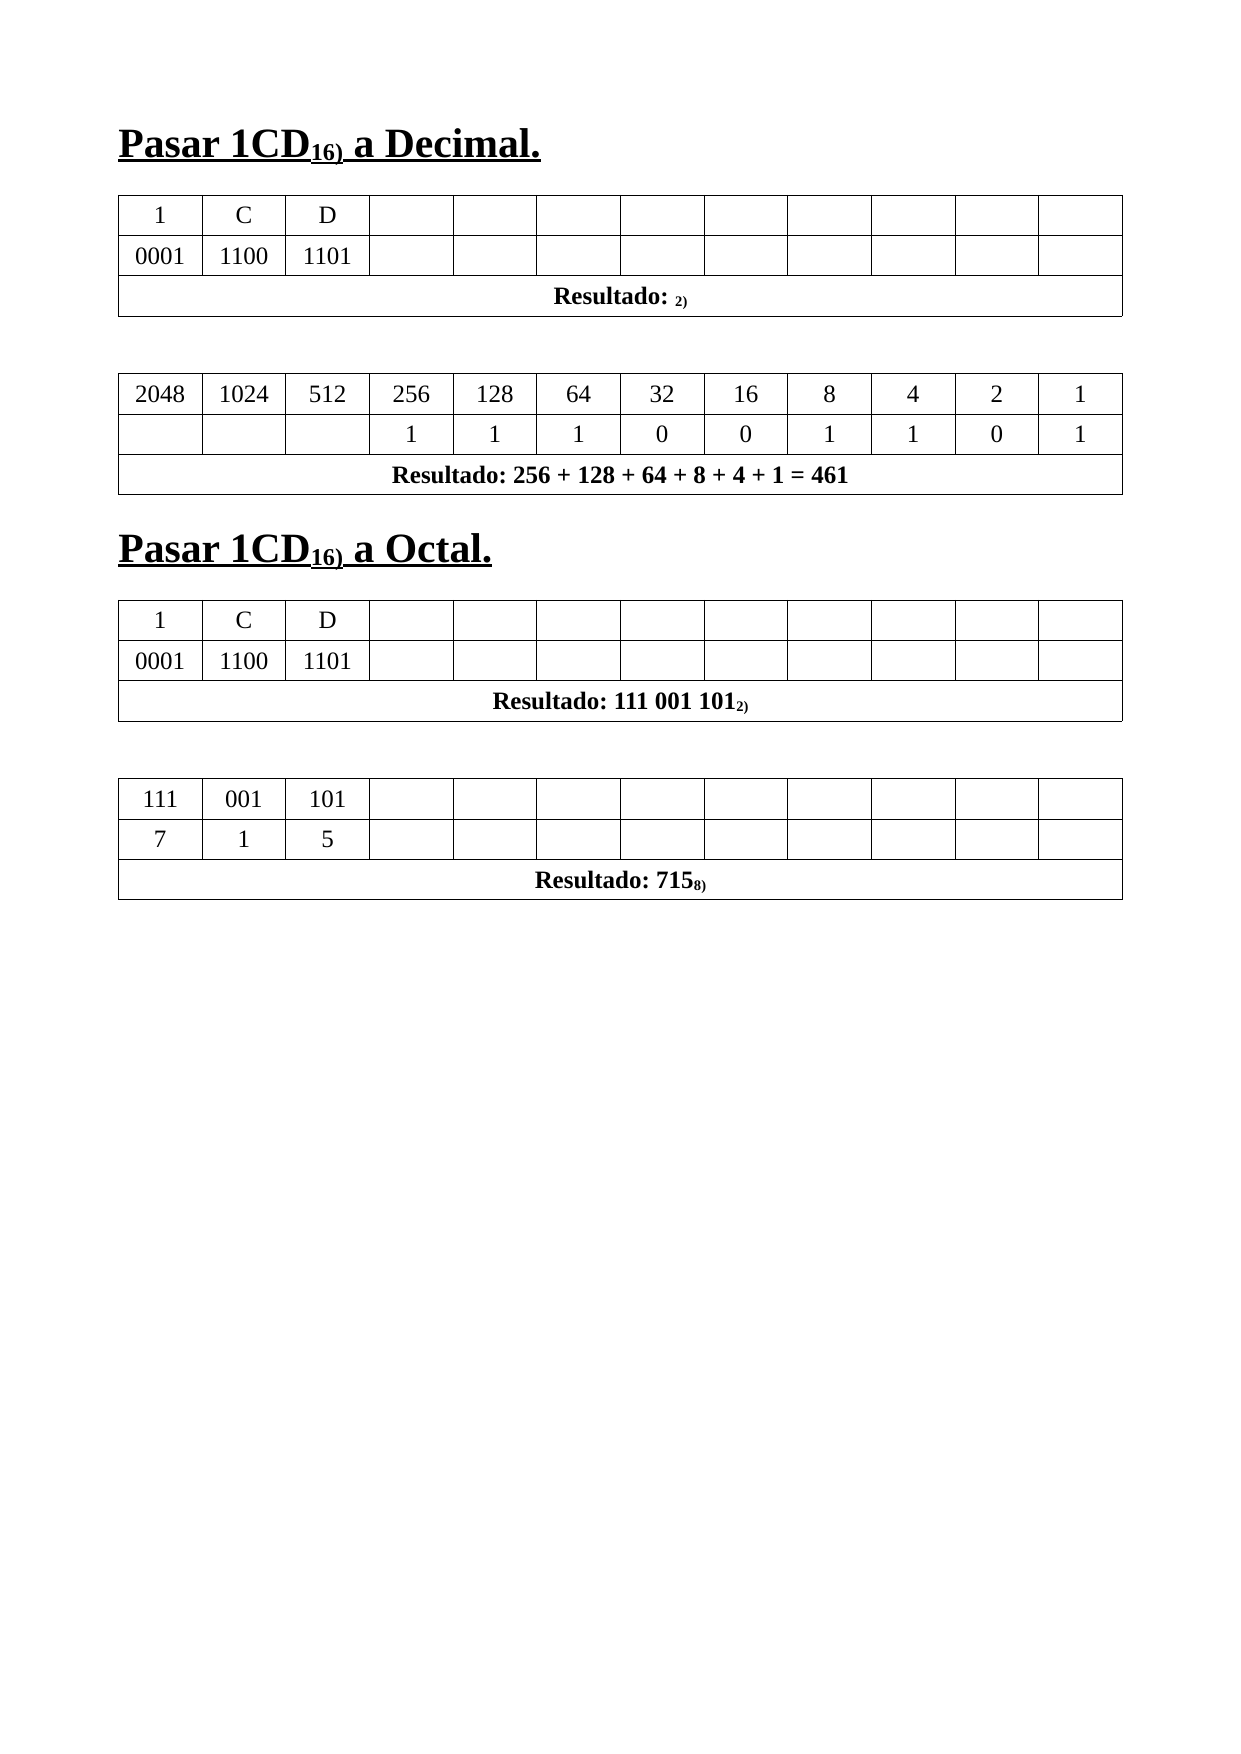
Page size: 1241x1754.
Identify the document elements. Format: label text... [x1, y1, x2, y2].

table_cell [872, 820, 955, 859]
table_cell [1039, 820, 1122, 859]
table_cell 1100 [203, 236, 285, 275]
table_header 1 [119, 196, 202, 235]
table_cell [705, 641, 787, 680]
table_cell [537, 641, 620, 680]
table_cell [621, 820, 704, 859]
table_header [788, 601, 871, 640]
table_header 32 [621, 374, 704, 414]
table_header [705, 601, 787, 640]
table_header [705, 196, 787, 235]
table_cell [872, 641, 955, 680]
table_header [454, 601, 536, 640]
table_header 1 [1039, 374, 1122, 414]
table_header [705, 779, 787, 819]
table_header [788, 196, 871, 235]
table_cell [537, 820, 620, 859]
text Pasar 1CD16) a Octal. [118, 523, 1122, 571]
table_header [537, 779, 620, 819]
table_cell [621, 236, 704, 275]
table_cell [370, 236, 453, 275]
table_header [1039, 601, 1122, 640]
table_cell 5 [286, 820, 369, 859]
table_header [370, 779, 453, 819]
table_cell [454, 641, 536, 680]
table_header 111 [119, 779, 202, 819]
table_cell 0 [956, 415, 1038, 454]
table_header [621, 601, 704, 640]
table_header [956, 601, 1038, 640]
table_cell 0 [621, 415, 704, 454]
table_header [454, 196, 536, 235]
table_header [537, 601, 620, 640]
table_cell 1 [454, 415, 536, 454]
table_header [621, 196, 704, 235]
table_cell Resultado: 111 001 1012) [119, 681, 1122, 721]
table_cell [621, 641, 704, 680]
table_header [956, 196, 1038, 235]
table_header 64 [537, 374, 620, 414]
table_cell [788, 820, 871, 859]
table_header 512 [286, 374, 369, 414]
table_cell 0001 [119, 641, 202, 680]
table_cell 1101 [286, 641, 369, 680]
table_cell [1039, 641, 1122, 680]
table_header [1039, 196, 1122, 235]
table_cell 1101 [286, 236, 369, 275]
table_header [370, 196, 453, 235]
table_header C [203, 196, 285, 235]
table_header [1039, 779, 1122, 819]
table_cell 0001 [119, 236, 202, 275]
table_cell 1 [537, 415, 620, 454]
table_header D [286, 196, 369, 235]
table_cell [956, 641, 1038, 680]
table_header 1024 [203, 374, 285, 414]
table_cell [1039, 236, 1122, 275]
table_cell [872, 236, 955, 275]
table_cell [454, 820, 536, 859]
table_header [454, 779, 536, 819]
table_cell 1 [872, 415, 955, 454]
table_header [956, 779, 1038, 819]
table_header 2048 [119, 374, 202, 414]
table_header [621, 779, 704, 819]
table_header 101 [286, 779, 369, 819]
table_header 001 [203, 779, 285, 819]
table_cell [370, 820, 453, 859]
table_header D [286, 601, 369, 640]
table_cell Resultado: 7158) [119, 860, 1122, 899]
table_header 16 [705, 374, 787, 414]
table_cell [705, 236, 787, 275]
text Pasar 1CD16) a Decimal. [118, 118, 1122, 166]
table_header 4 [872, 374, 955, 414]
table_cell [956, 820, 1038, 859]
table_header [872, 779, 955, 819]
table_cell 0 [705, 415, 787, 454]
table_cell [286, 415, 369, 454]
table_header [788, 779, 871, 819]
table_cell [788, 236, 871, 275]
table_cell 1 [370, 415, 453, 454]
table_cell [705, 820, 787, 859]
table_cell [788, 641, 871, 680]
table_header 2 [956, 374, 1038, 414]
table_header [537, 196, 620, 235]
table_header [370, 601, 453, 640]
table_cell [537, 236, 620, 275]
table_cell 1 [1039, 415, 1122, 454]
table_cell 1 [203, 820, 285, 859]
table_header [872, 601, 955, 640]
table_header 8 [788, 374, 871, 414]
table_cell [119, 415, 202, 454]
table_header 1 [119, 601, 202, 640]
table_cell [956, 236, 1038, 275]
table_cell [203, 415, 285, 454]
table_cell 1 [788, 415, 871, 454]
table_cell Resultado: 256 + 128 + 64 + 8 + 4 + 1 = 461 [119, 455, 1122, 494]
table_header 256 [370, 374, 453, 414]
table_cell 1100 [203, 641, 285, 680]
table_header C [203, 601, 285, 640]
table_cell [454, 236, 536, 275]
table_header 128 [454, 374, 536, 414]
table_cell 7 [119, 820, 202, 859]
table_cell [370, 641, 453, 680]
table_cell Resultado: 2) [119, 276, 1122, 316]
table_header [872, 196, 955, 235]
